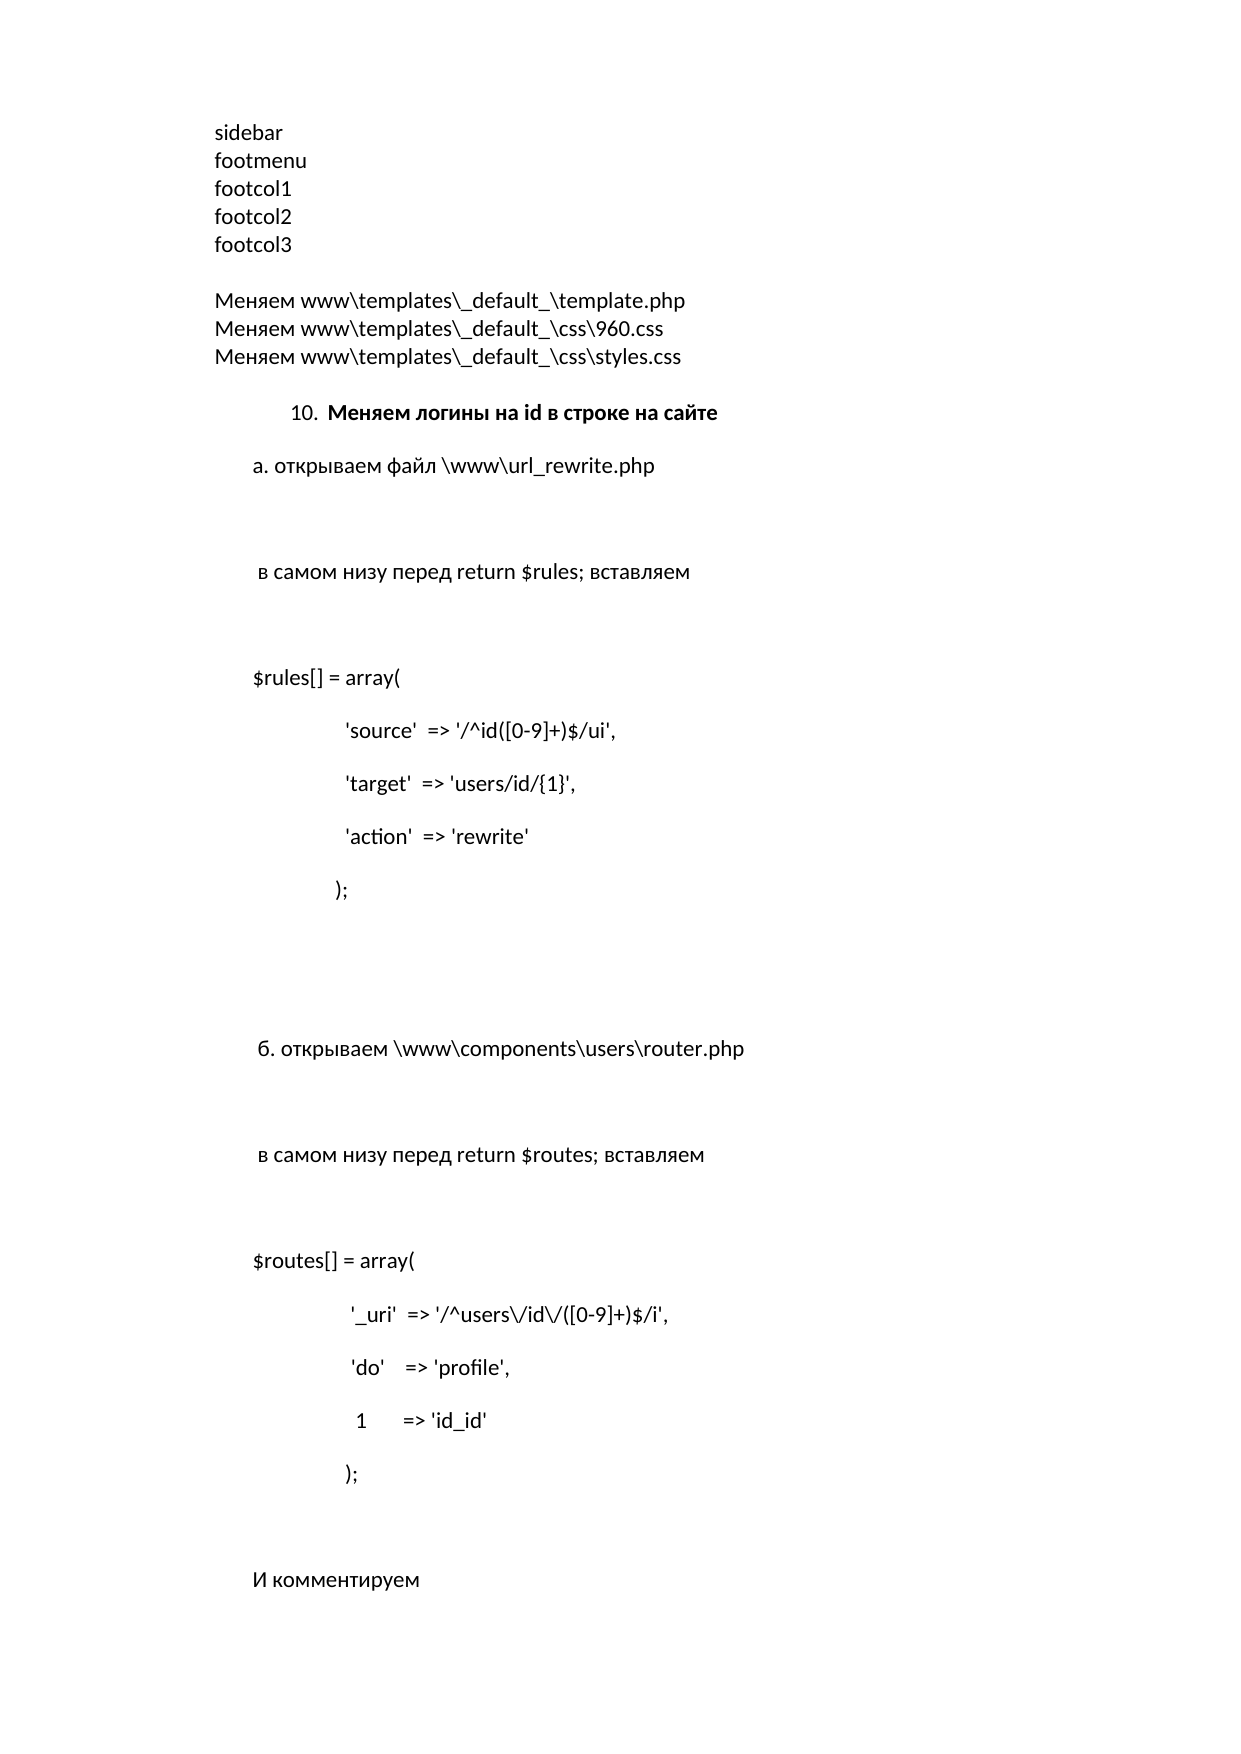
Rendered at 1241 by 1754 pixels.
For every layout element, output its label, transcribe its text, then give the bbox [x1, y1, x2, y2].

text footmenu [214, 146, 1152, 174]
text footcol1 [214, 174, 1152, 202]
text $routes[] = array( [252, 1247, 1152, 1275]
text 'source' => '/^id([0-9]+)$/ui', [252, 716, 1152, 744]
text Меняем www\templates\_default_\css\960.css [214, 314, 1152, 342]
text в самом низу перед return $rules; вставляем [252, 557, 1152, 585]
text в самом низу перед return $routes; вставляем [252, 1141, 1152, 1169]
text И комментируем [252, 1565, 1152, 1593]
text б. открываем \www\components\users\router.php [252, 1034, 1152, 1063]
text sidebar [214, 118, 1152, 146]
text 'target' => 'users/id/{1}', [252, 769, 1152, 797]
text а. открываем файл \www\url_rewrite.php [252, 451, 1152, 479]
list Меняем логины на id в строке на сайте [290, 398, 1152, 426]
text 'do' => 'profile', [252, 1353, 1152, 1381]
text 'action' => 'rewrite' [252, 822, 1152, 851]
text $rules[] = array( [252, 663, 1152, 691]
text Меняем www\templates\_default_\template.php [214, 286, 1152, 314]
text ); [252, 1459, 1152, 1487]
text '_uri' => '/^users\/id\/([0-9]+)$/i', [252, 1300, 1152, 1328]
text footcol2 [214, 202, 1152, 230]
text 1 => 'id_id' [252, 1406, 1152, 1434]
text Меняем www\templates\_default_\css\styles.css [214, 342, 1152, 370]
text ); [252, 876, 1152, 903]
text footcol3 [214, 230, 1152, 258]
